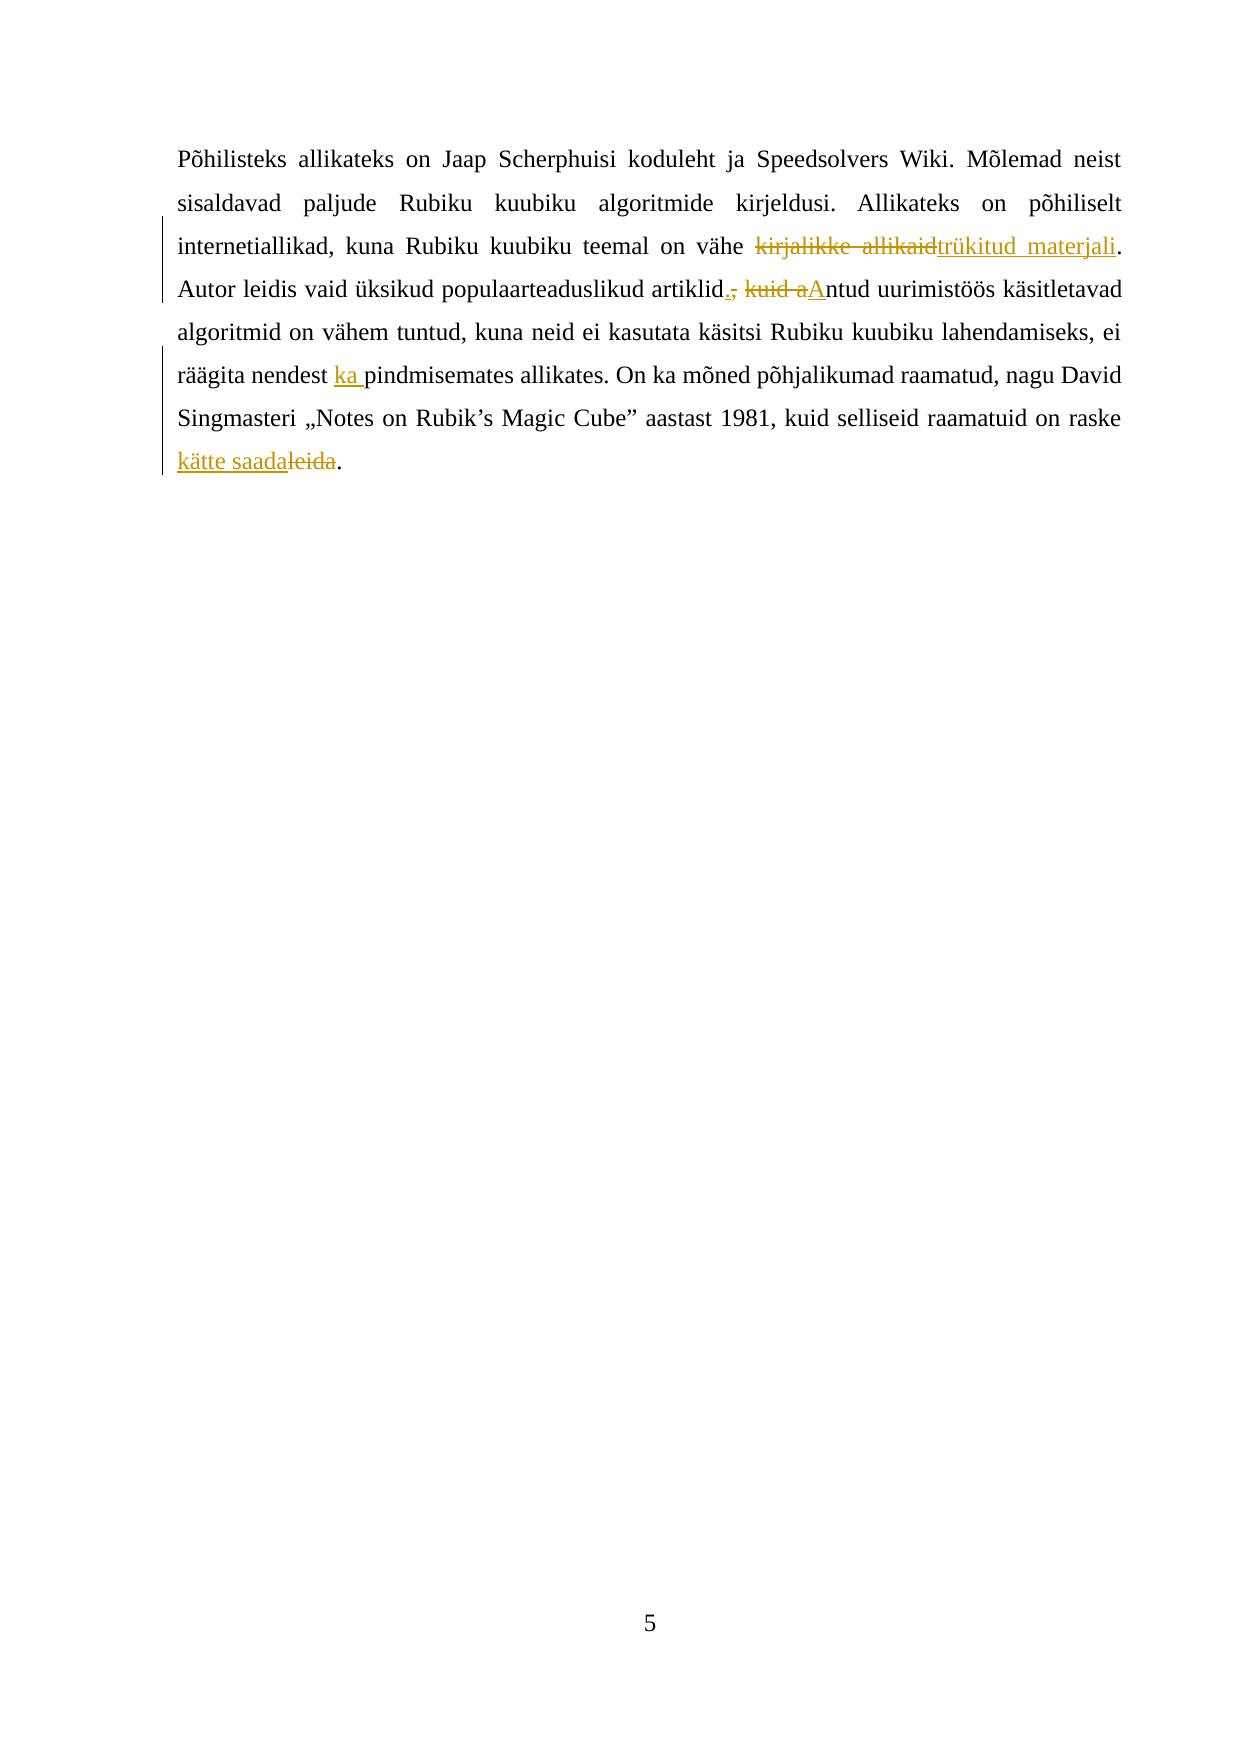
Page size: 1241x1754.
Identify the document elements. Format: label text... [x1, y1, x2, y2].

text Põhilisteks allikateks on Jaap Scherphuisi koduleht ja Speedsolvers Wiki. Mõlemad neist sisaldavad paljude Rubiku kuubiku algoritmide kirjeldusi. Allikateks on põhiliselt internetiallikad, kuna Rubiku kuubiku teemal on vähe trükitud materjali. Autor leidis vaid üksikud populaarteaduslikud artiklid. Antud uurimistöös käsitletavad algoritmid on vähem tuntud, kuna neid ei kasutata käsitsi Rubiku kuubiku lahendamiseks, ei räägita nendest ka pindmisemates allikates. On ka mõned põhjalikumad raamatud, nagu David Singmasteri „Notes on Rubik’s Magic Cube” aastast 1981, kuid selliseid raamatuid on raske kätte saada. [177, 144, 1122, 475]
